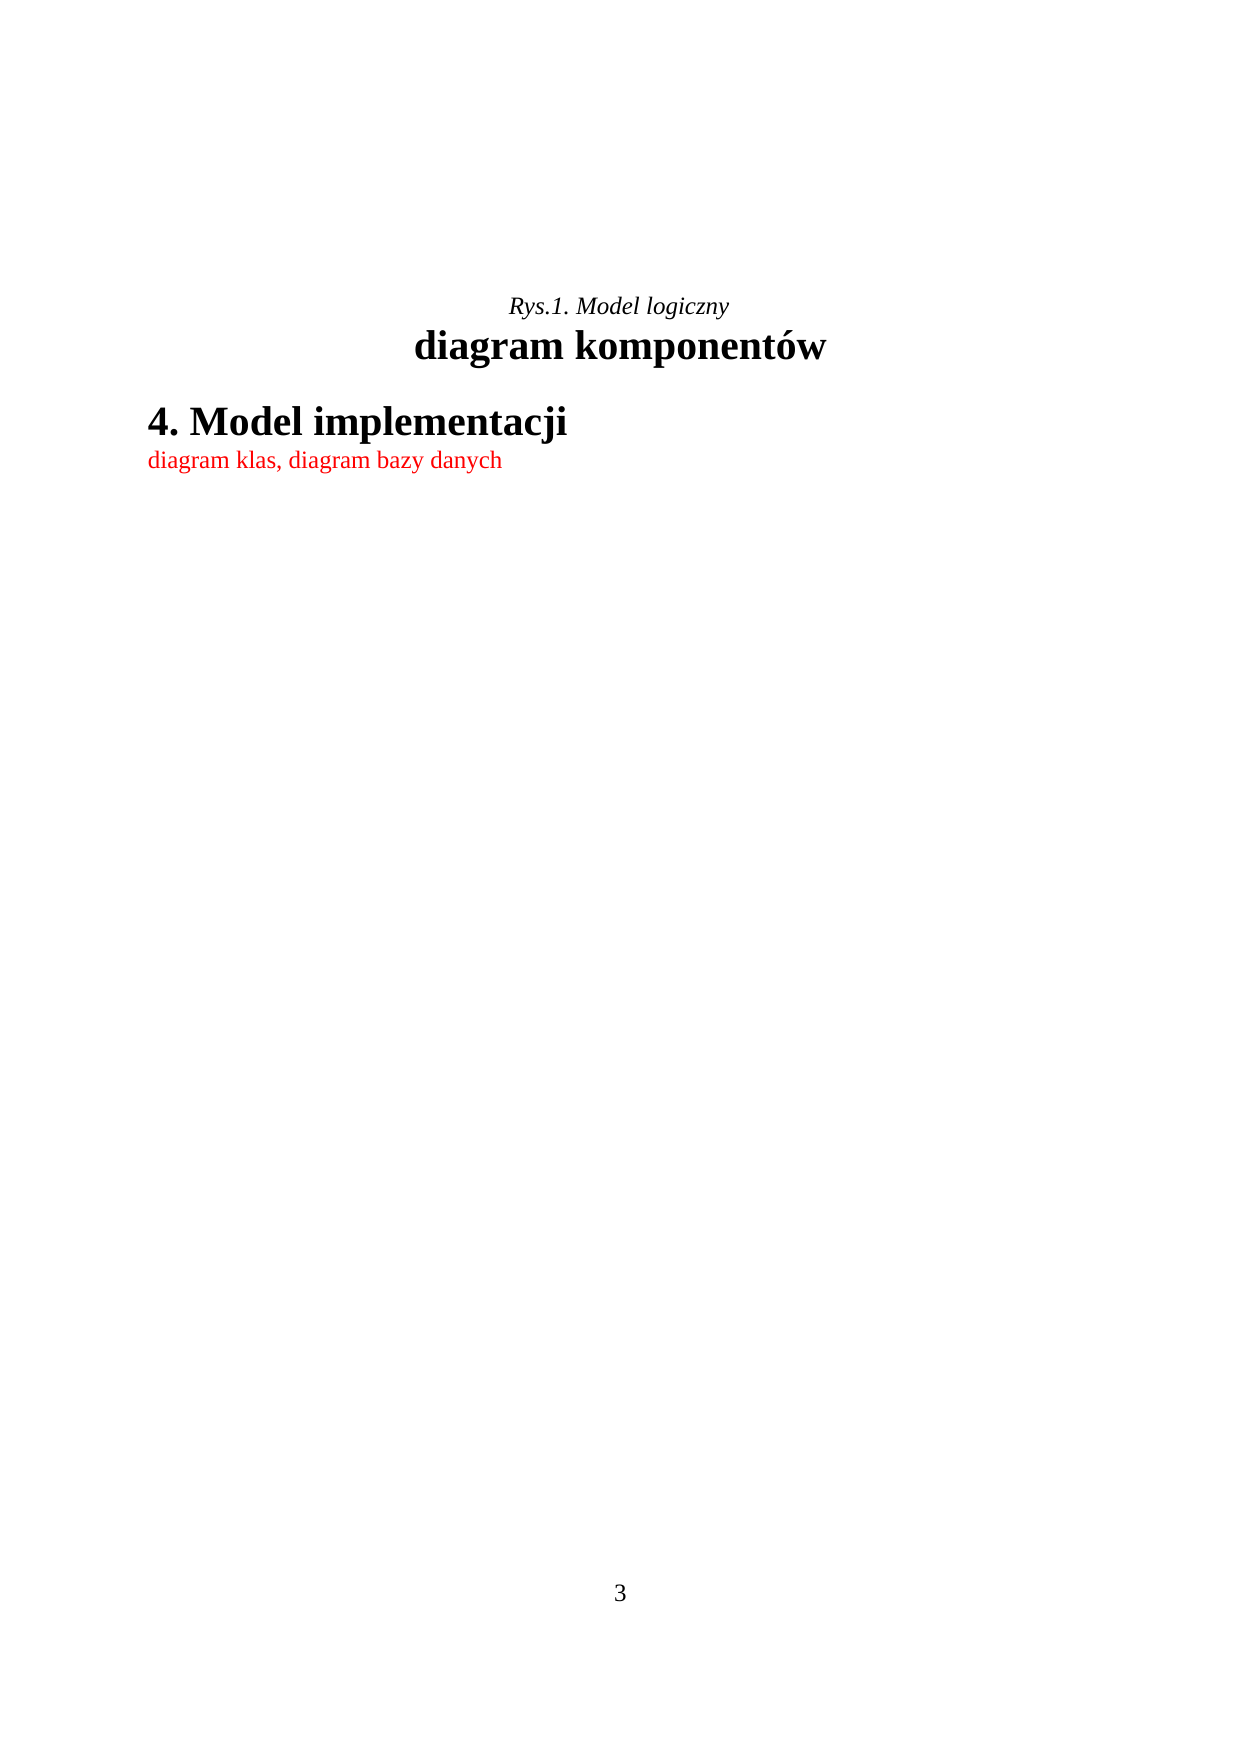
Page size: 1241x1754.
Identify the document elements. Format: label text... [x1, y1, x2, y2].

list [148, 148, 1093, 291]
text 4. Model implementacji diagram klas, diagram bazy danych [148, 397, 1093, 473]
text Rys.1. Model logiczny diagram komponentów [148, 291, 1093, 397]
